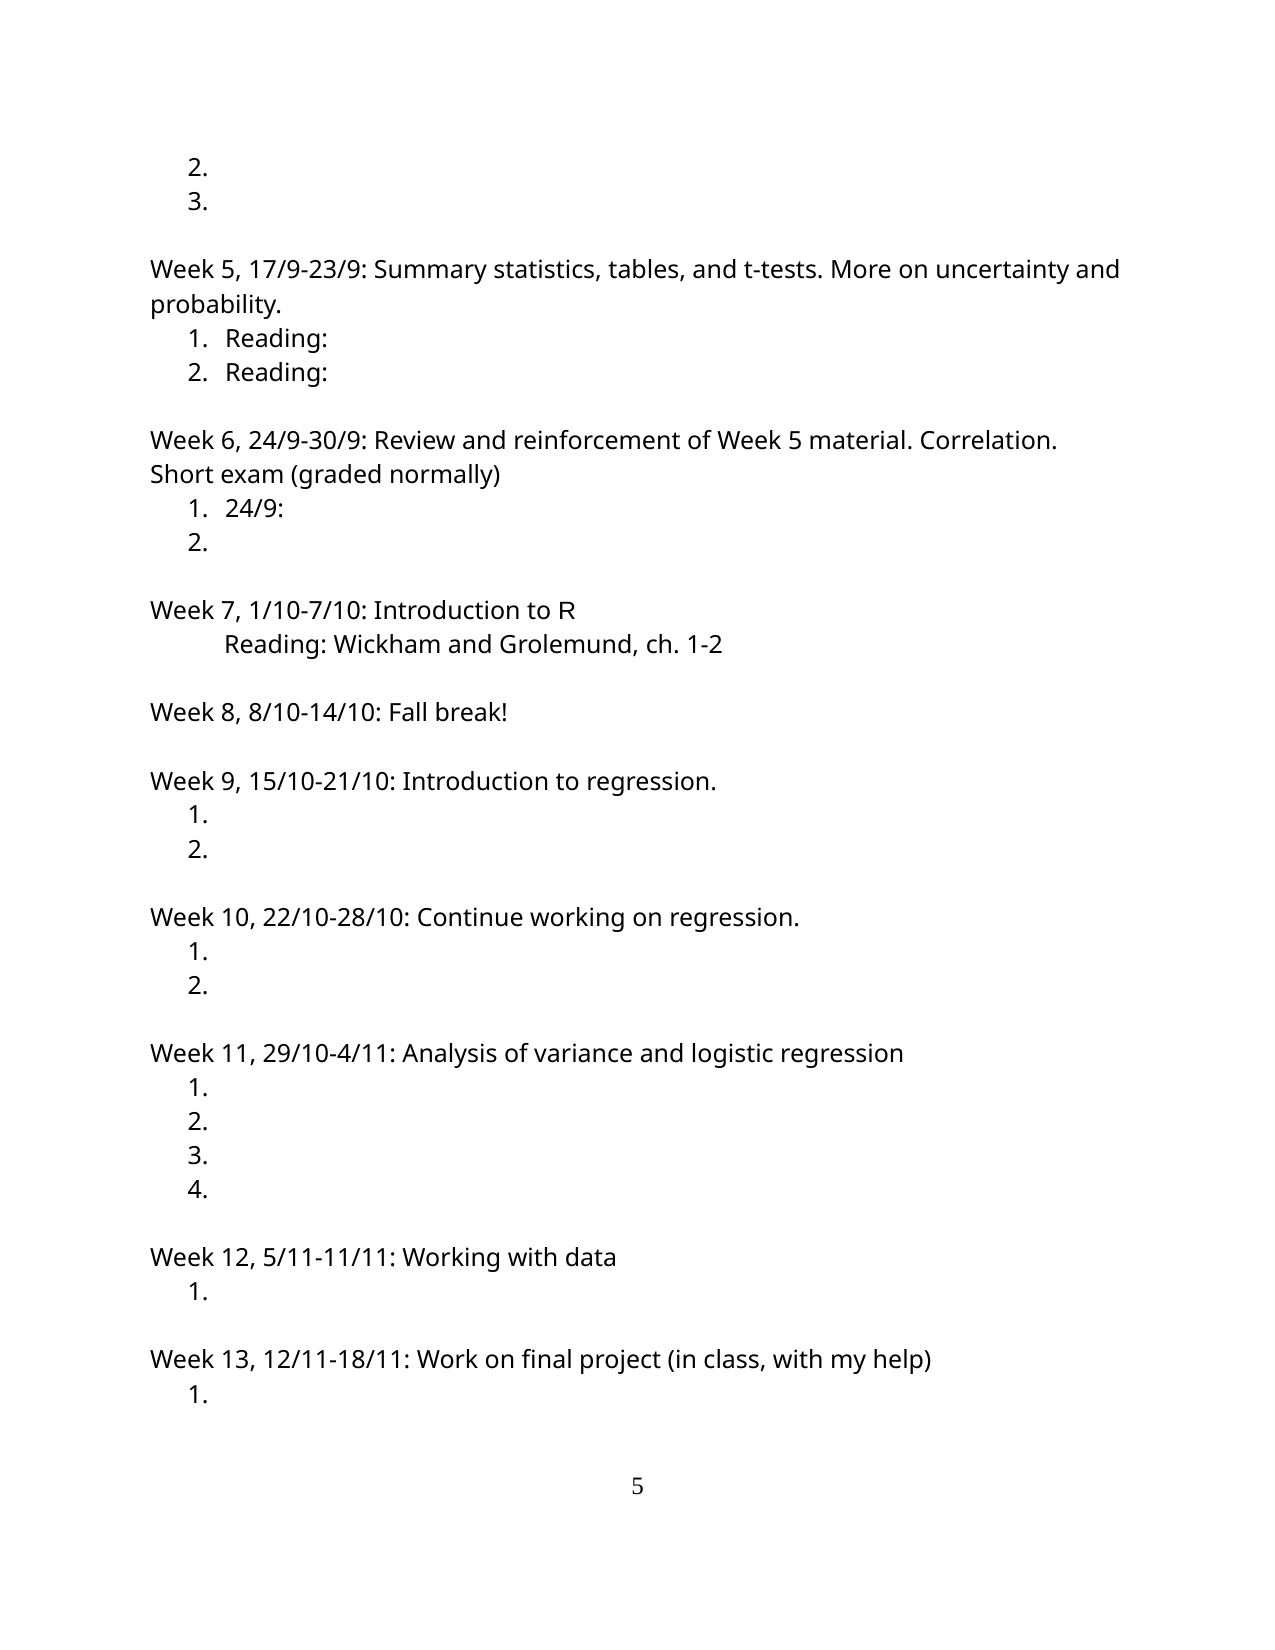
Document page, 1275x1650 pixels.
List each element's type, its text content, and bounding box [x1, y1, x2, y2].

list Reading: [187, 320, 1125, 354]
text Week 10, 22/10-28/10: Continue working on regression. [150, 899, 1125, 933]
text Week 5, 17/9-23/9: Summary statistics, tables, and t-tests. More on uncertainty and probability. [150, 252, 1125, 320]
list Reading: [187, 354, 1125, 388]
list 24/9: [187, 491, 1125, 525]
text Week 13, 12/11-18/11: Work on final project (in class, with my help) [150, 1342, 1125, 1376]
text Week 11, 29/10-4/11: Analysis of variance and logistic regression [150, 1036, 1125, 1070]
text Week 6, 24/9-30/9: Review and reinforcement of Week 5 material. Correlation. Short exam (graded normally) [150, 422, 1125, 491]
text Week 9, 15/10-21/10: Introduction to regression. [150, 763, 1125, 797]
text Week 8, 8/10-14/10: Fall break! [150, 695, 1125, 729]
text Week 12, 5/11-11/11: Working with data [150, 1240, 1125, 1274]
text Reading: Wickham and Grolemund, ch. 1-2 [150, 627, 1125, 661]
text Week 7, 1/10-7/10: Introduction to R [150, 593, 1125, 627]
